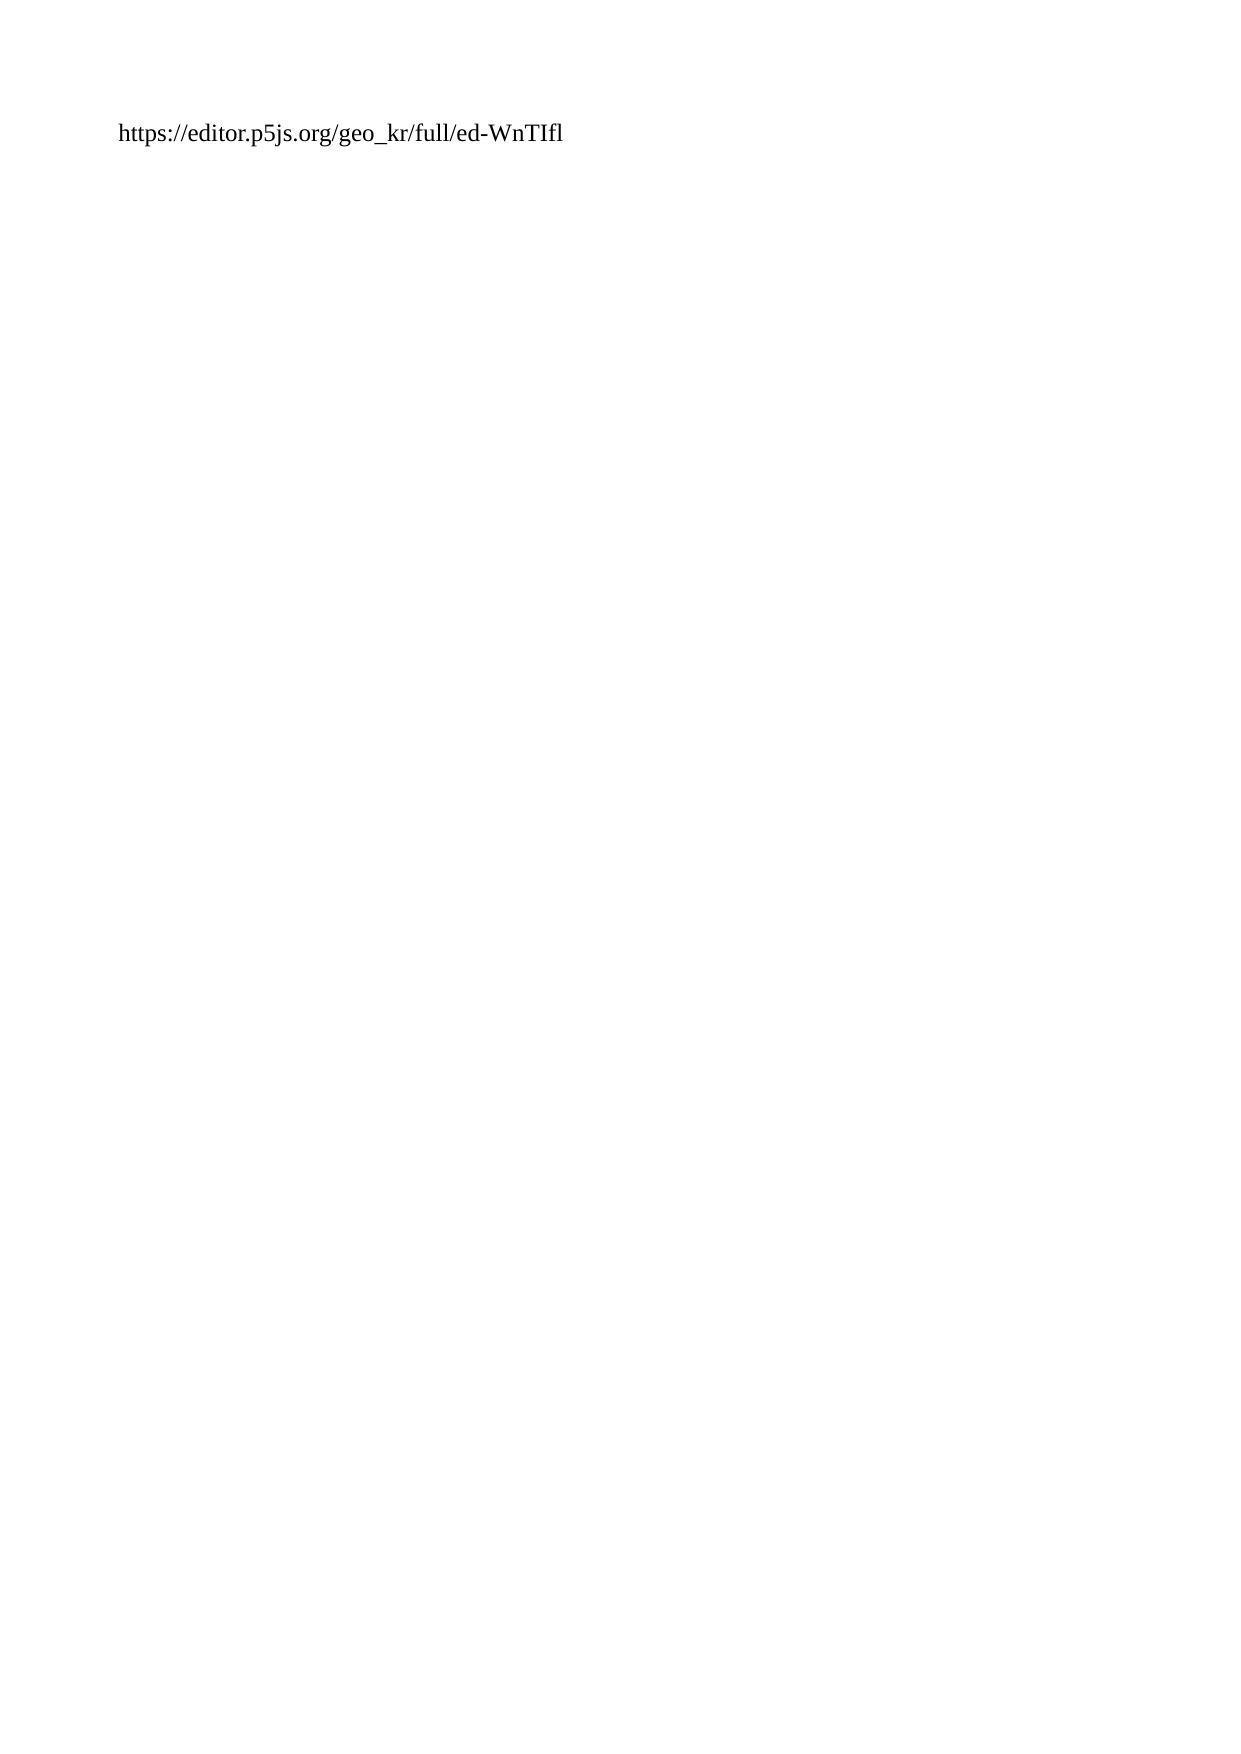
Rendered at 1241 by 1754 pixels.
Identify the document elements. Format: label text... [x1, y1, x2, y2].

text https://editor.p5js.org/geo_kr/full/ed-WnTIfl [118, 118, 1122, 147]
